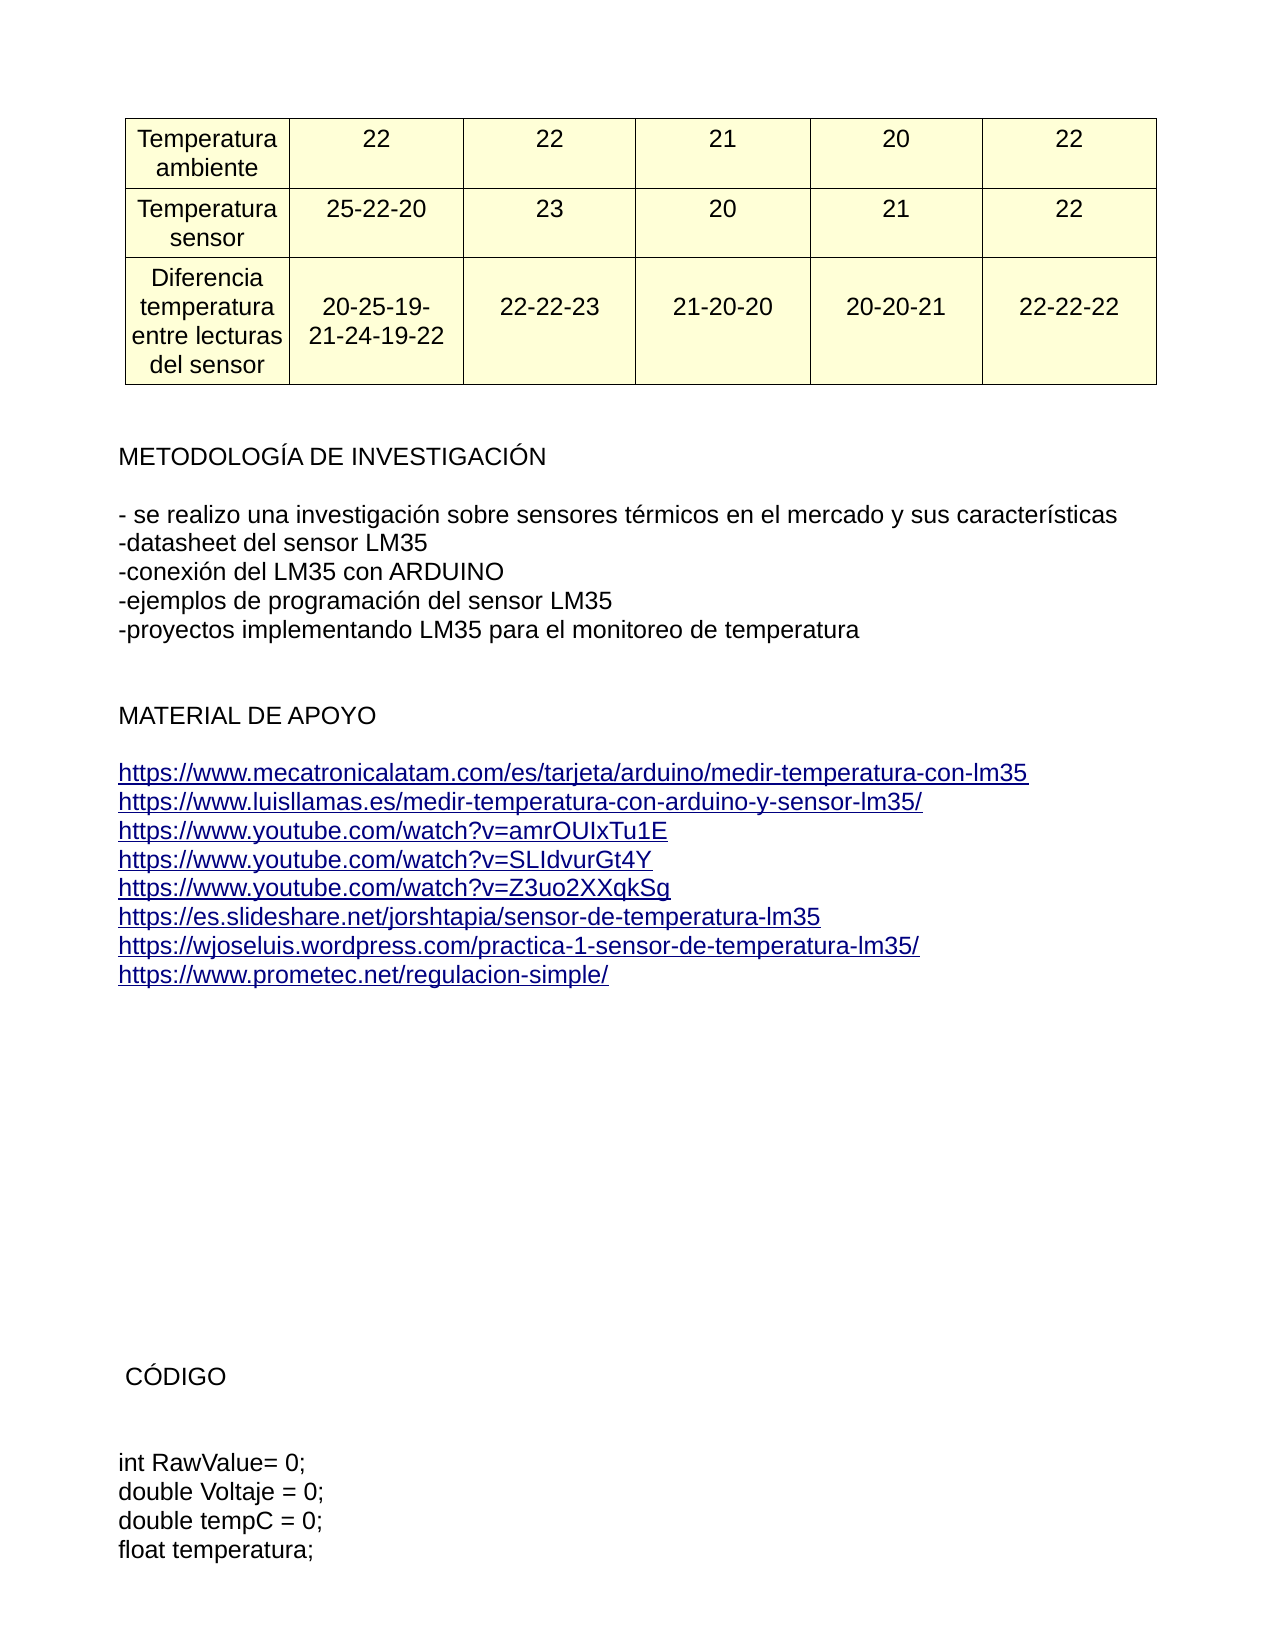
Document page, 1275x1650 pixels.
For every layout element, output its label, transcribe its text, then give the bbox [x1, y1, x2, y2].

text CÓDIGO [118, 1362, 1157, 1391]
table_cell Diferencia temperatura entre lecturas del sensor [126, 258, 289, 384]
table_cell 20 [811, 119, 982, 188]
table_cell Temperatura sensor [126, 189, 289, 257]
text -datasheet del sensor LM35 [118, 528, 1157, 557]
table_cell 21 [636, 119, 810, 188]
table_cell 21-20-20 [636, 258, 810, 384]
text https://www.luisllamas.es/medir-temperatura-con-arduino-y-sensor-lm35/ [118, 787, 1157, 816]
text - se realizo una investigación sobre sensores térmicos en el mercado y sus características [118, 499, 1157, 528]
table_cell 22-22-23 [464, 258, 635, 384]
table_cell 22 [983, 189, 1156, 257]
text https://www.youtube.com/watch?v=amrOUIxTu1E [118, 816, 1157, 844]
text double tempC = 0; [118, 1506, 1157, 1534]
table_cell 25-22-20 [290, 189, 463, 257]
text -conexión del LM35 con ARDUINO [118, 557, 1157, 586]
table_cell 20-20-21 [811, 258, 982, 384]
text https://www.youtube.com/watch?v=SLIdvurGt4Y [118, 844, 1157, 873]
table_cell 21 [811, 189, 982, 257]
text https://www.mecatronicalatam.com/es/tarjeta/arduino/medir-temperatura-con-lm35 [118, 758, 1157, 787]
table_cell 22 [983, 119, 1156, 188]
text MATERIAL DE APOYO [118, 701, 1157, 729]
table_cell 22 [464, 119, 635, 188]
text https://www.prometec.net/regulacion-simple/ [118, 959, 1157, 988]
text -ejemplos de programación del sensor LM35 [118, 586, 1157, 614]
table_cell 23 [464, 189, 635, 257]
table_cell 20 [636, 189, 810, 257]
text https://wjoseluis.wordpress.com/practica-1-sensor-de-temperatura-lm35/ [118, 931, 1157, 959]
text METODOLOGÍA DE INVESTIGACIÓN [118, 442, 1157, 471]
text https://www.youtube.com/watch?v=Z3uo2XXqkSg [118, 873, 1157, 902]
text int RawValue= 0; [118, 1448, 1157, 1477]
table_cell Temperatura ambiente [126, 119, 289, 188]
table_cell 22 [290, 119, 463, 188]
text -proyectos implementando LM35 para el monitoreo de temperatura [118, 614, 1157, 643]
table_cell 22-22-22 [983, 258, 1156, 384]
text https://es.slideshare.net/jorshtapia/sensor-de-temperatura-lm35 [118, 902, 1157, 931]
text double Voltaje = 0; [118, 1477, 1157, 1506]
text float temperatura; [118, 1534, 1157, 1563]
table_cell 20-25-19- 21-24-19-22 [290, 258, 463, 384]
